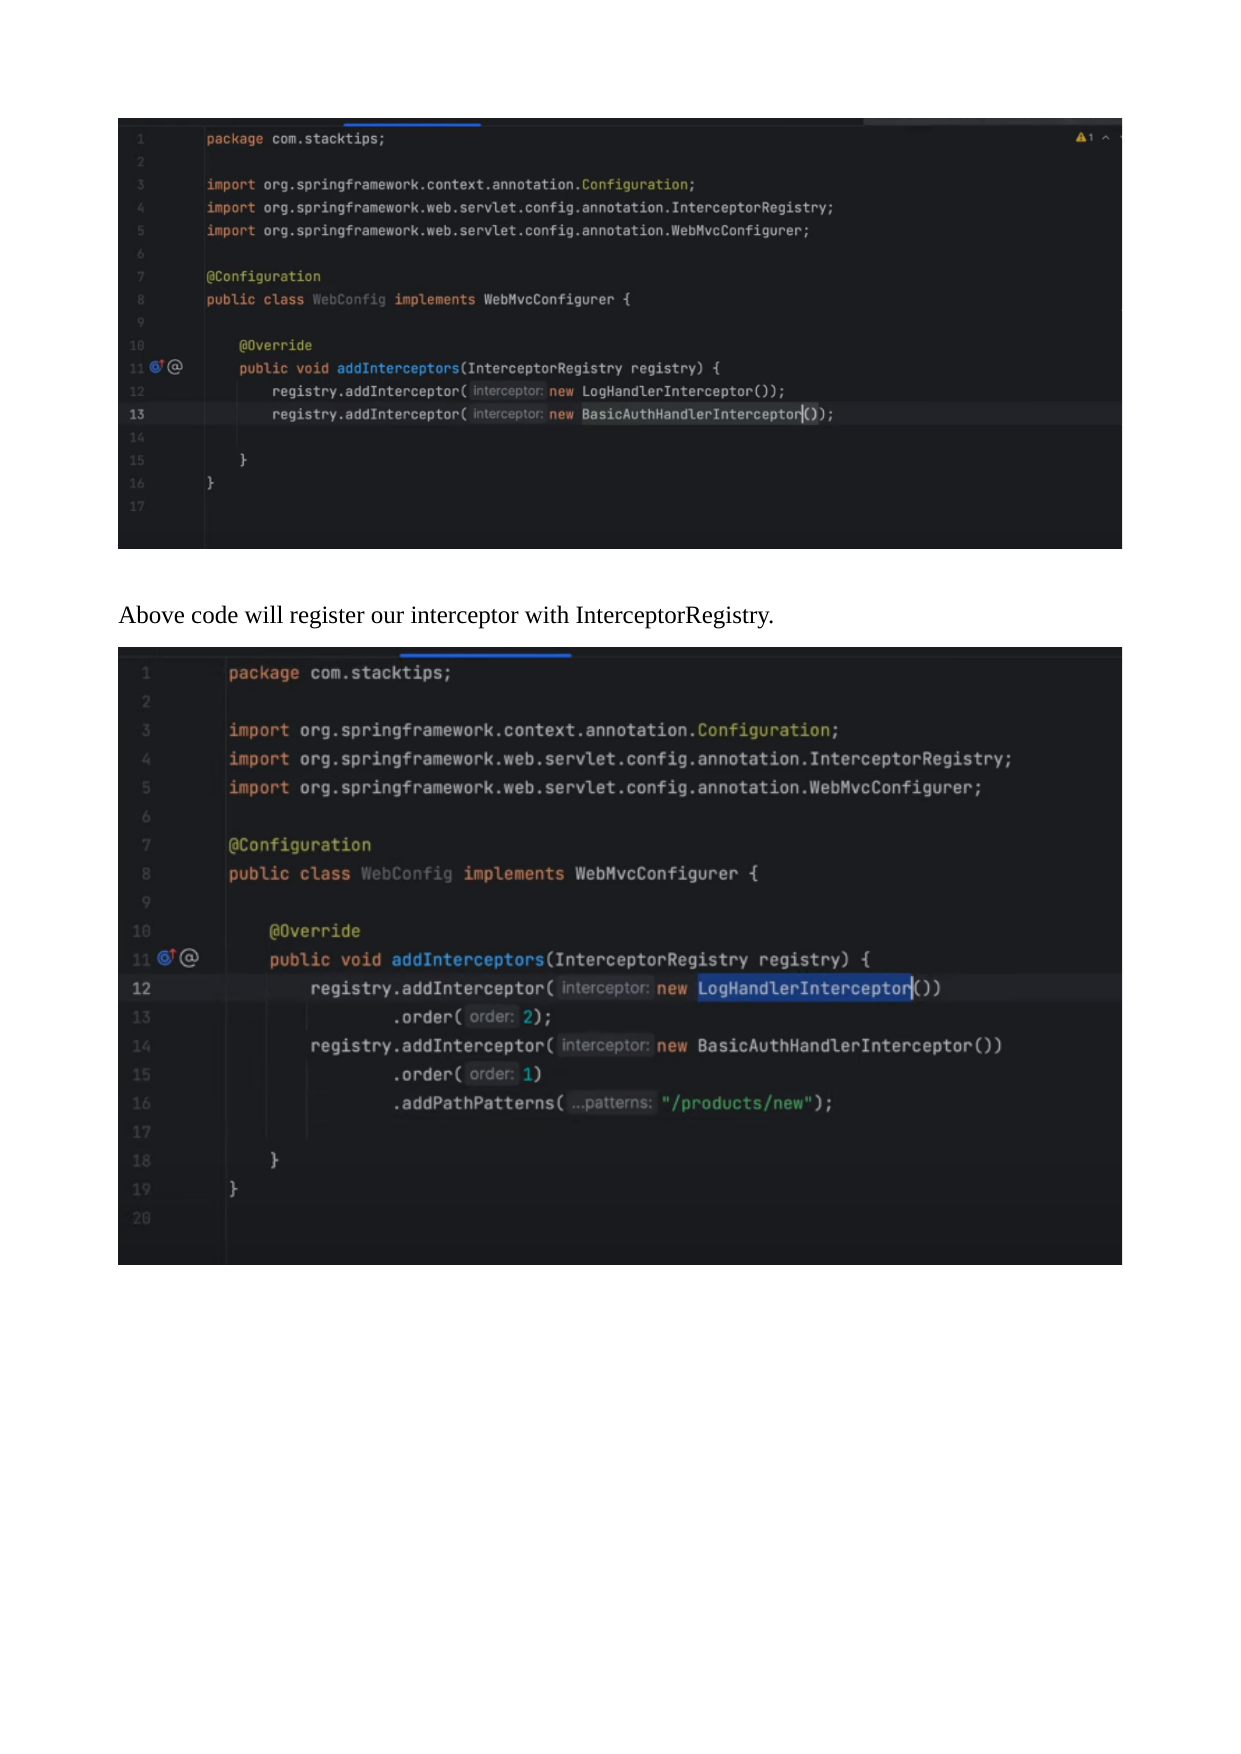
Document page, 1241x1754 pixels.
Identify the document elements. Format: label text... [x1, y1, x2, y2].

picture [118, 118, 1123, 549]
text Above code will register our interceptor with InterceptorRegistry. [118, 600, 1122, 629]
picture [118, 647, 1123, 1265]
